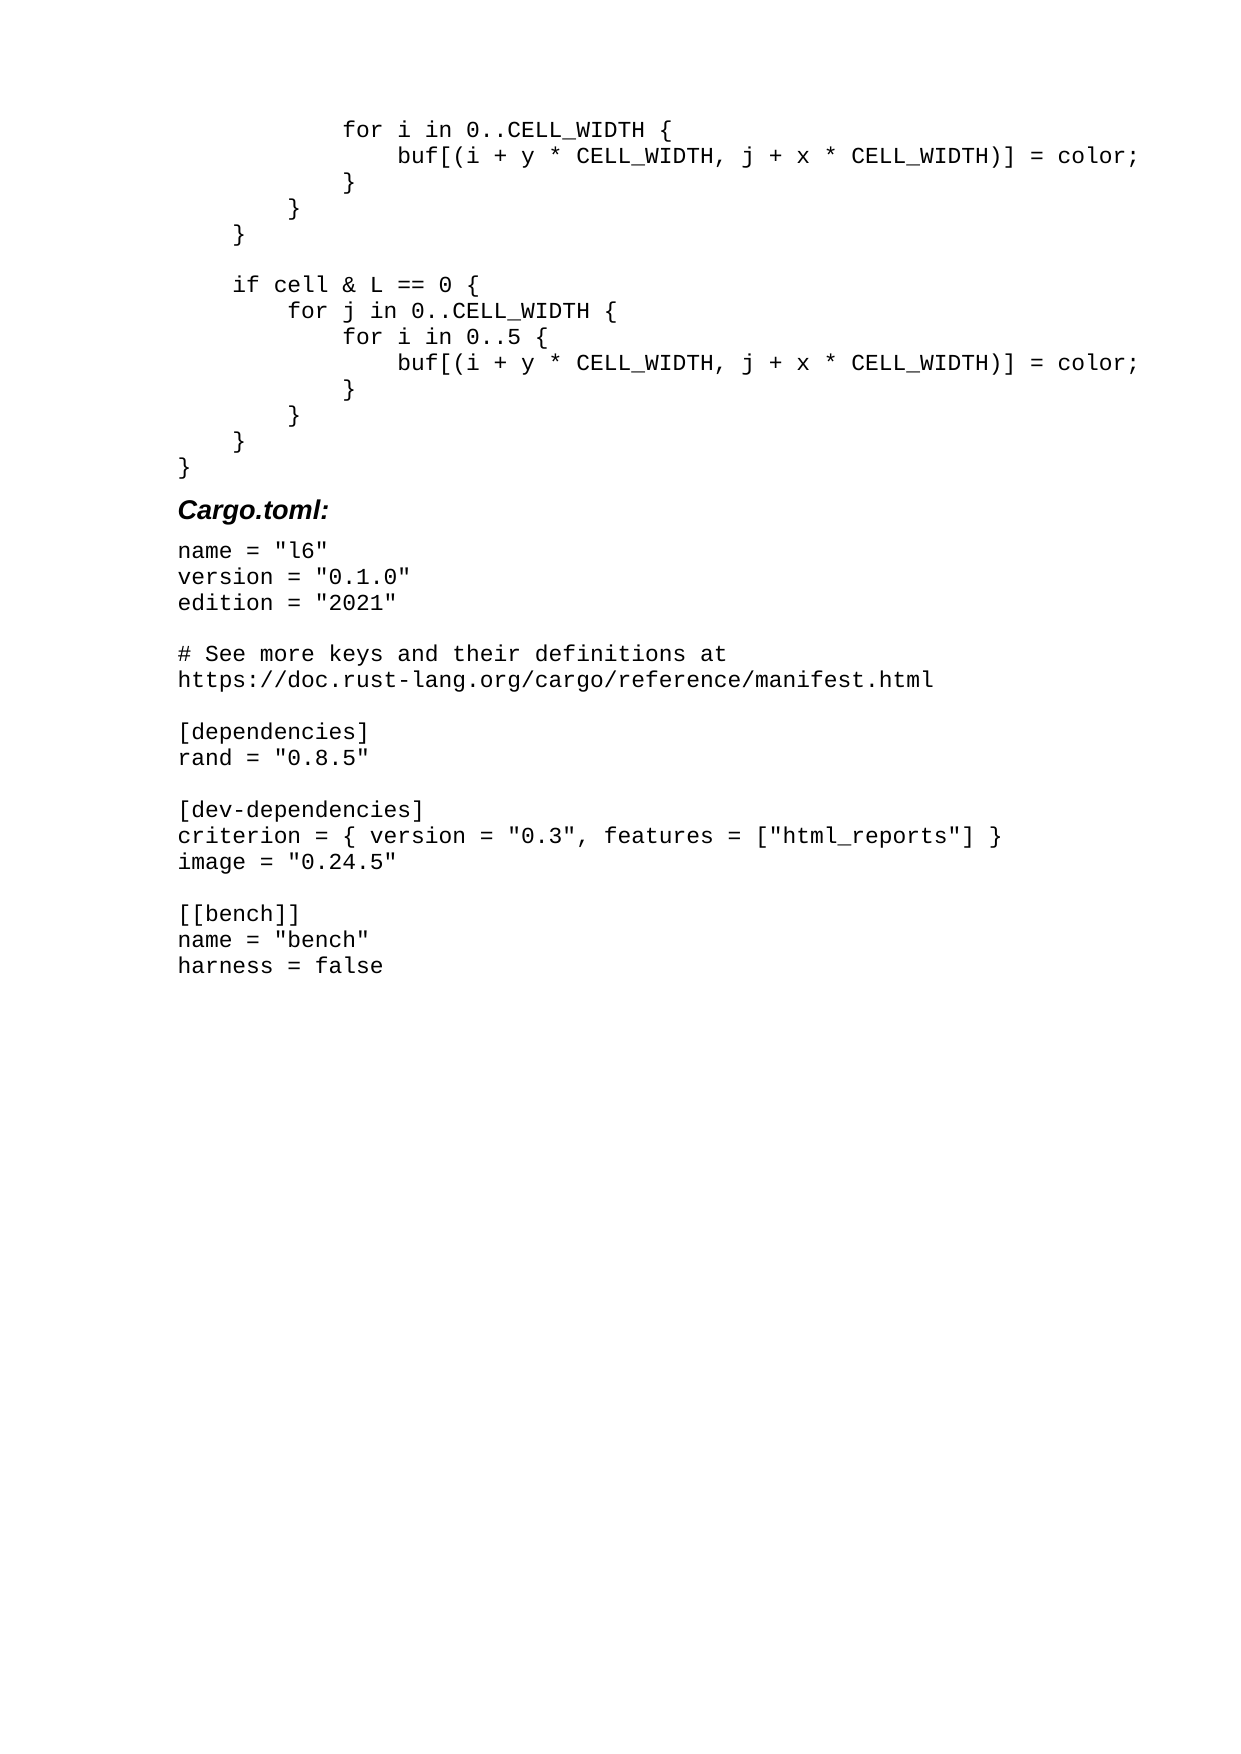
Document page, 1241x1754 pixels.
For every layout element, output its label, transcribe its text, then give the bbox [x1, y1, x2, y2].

text for i in 0..5 { [177, 326, 1152, 352]
text } [177, 403, 1152, 429]
text } [177, 196, 1152, 222]
text for j in 0..CELL_WIDTH { [177, 300, 1152, 326]
text [dev-dependencies] [177, 798, 1152, 824]
text criterion = { version = "0.3", features = ["html_reports"] } [177, 824, 1152, 850]
text [[bench]] [177, 902, 1152, 928]
subtitle Cargo.toml: [177, 494, 1152, 525]
text buf[(i + y * CELL_WIDTH, j + x * CELL_WIDTH)] = color; [177, 352, 1152, 377]
text harness = false [177, 954, 1152, 980]
text } [177, 455, 1152, 481]
text if cell & L == 0 { [177, 274, 1152, 300]
text rand = "0.8.5" [177, 747, 1152, 772]
text } [177, 222, 1152, 248]
text buf[(i + y * CELL_WIDTH, j + x * CELL_WIDTH)] = color; [177, 144, 1152, 170]
text } [177, 429, 1152, 455]
text image = "0.24.5" [177, 850, 1152, 876]
text [dependencies] [177, 721, 1152, 747]
text name = "l6" [177, 539, 1152, 565]
text for i in 0..CELL_WIDTH { [177, 118, 1152, 144]
text # See more keys and their definitions at https://doc.rust-lang.org/cargo/reference/manifest.html [177, 643, 1152, 695]
text } [177, 170, 1152, 196]
text version = "0.1.0" [177, 565, 1152, 591]
text } [177, 377, 1152, 403]
text edition = "2021" [177, 591, 1152, 617]
text name = "bench" [177, 928, 1152, 954]
